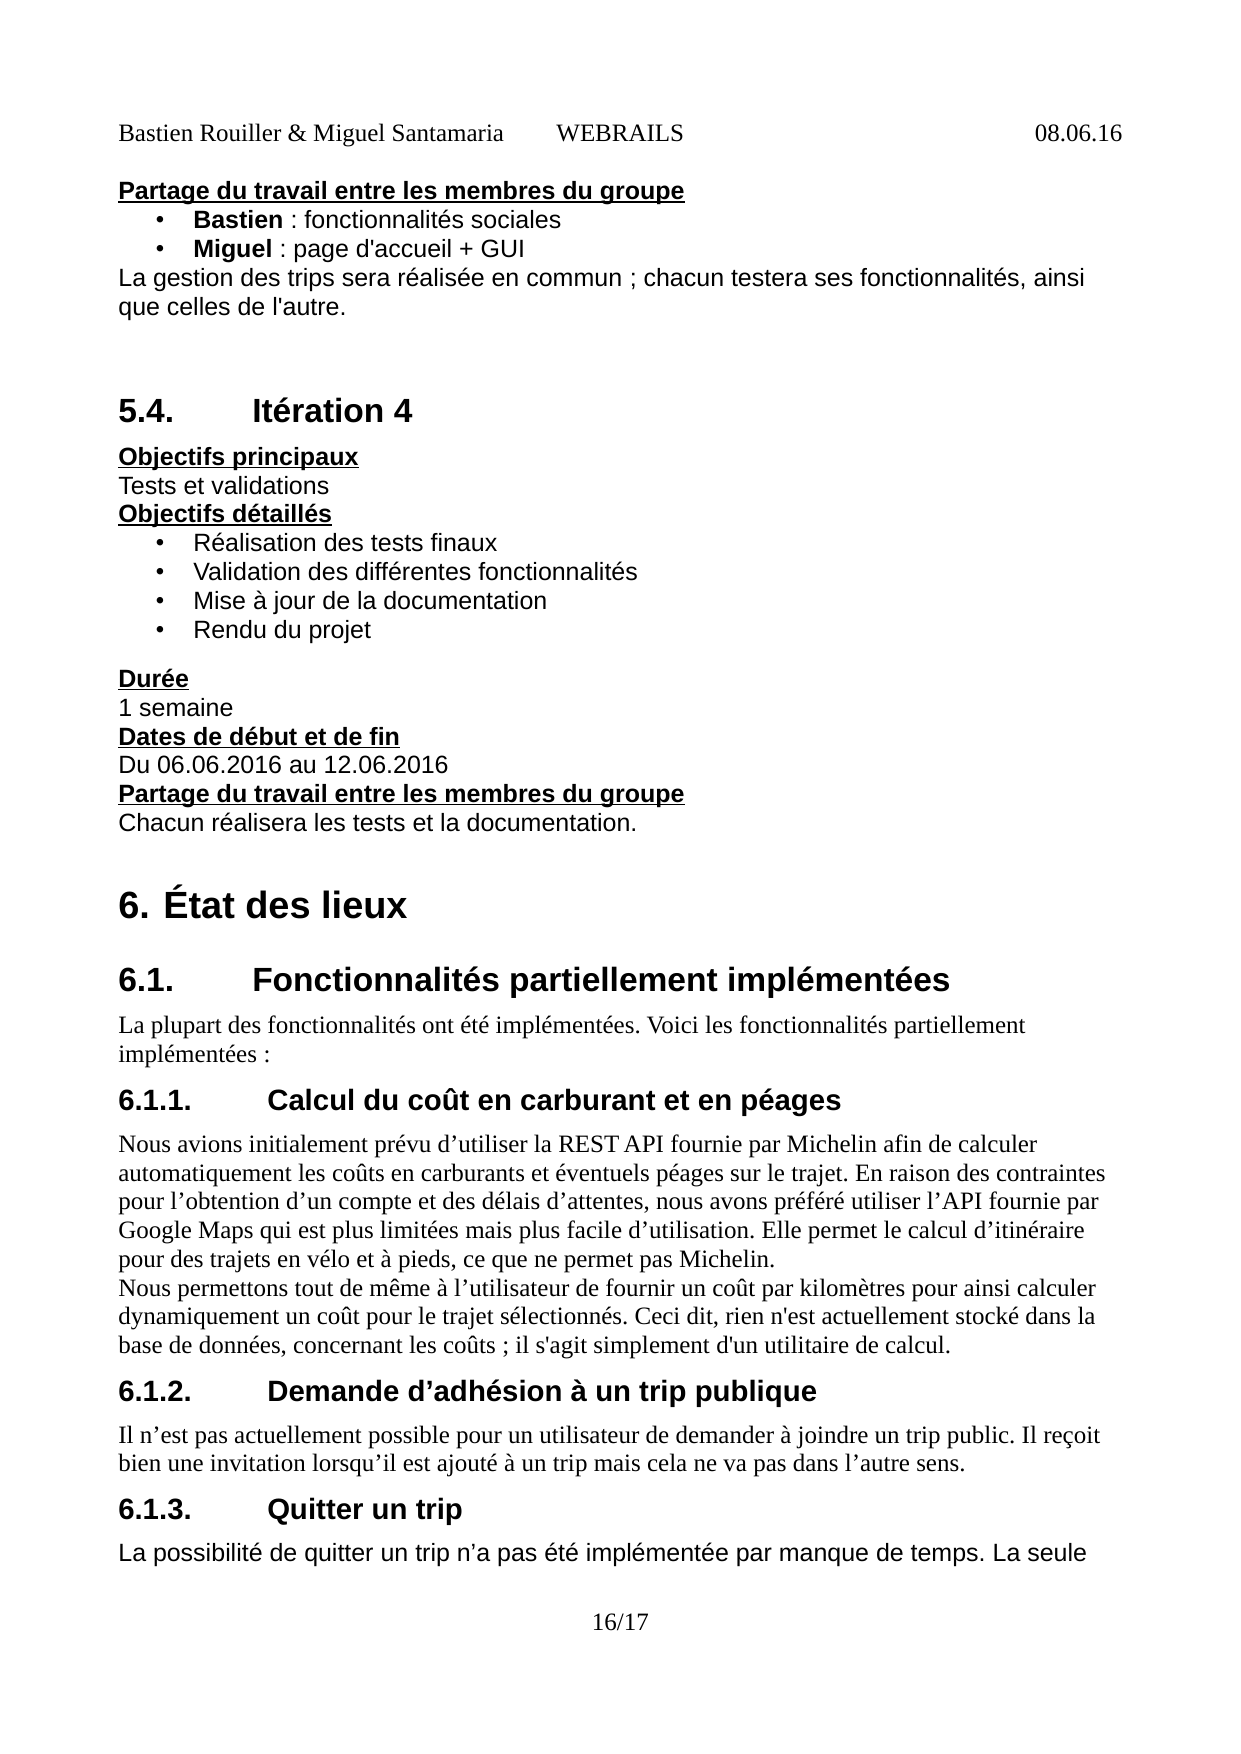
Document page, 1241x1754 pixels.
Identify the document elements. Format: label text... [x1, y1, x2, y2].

subtitle Fonctionnalités partiellement implémentées [118, 959, 1122, 998]
text Objectifs principaux [118, 442, 1122, 471]
list Réalisation des tests finaux [156, 528, 1122, 557]
list Chacun réalisera les tests et la documentation. [118, 808, 1122, 837]
text Du 06.06.2016 au 12.06.2016 [118, 750, 1122, 779]
text Nous permettons tout de même à l’utilisateur de fournir un coût par kilomètres pour ainsi calculer dynamiquement un coût pour le trajet sélectionnés. Ceci dit, rien n'est actuellement stocké dans la base de données, concernant les coûts ; il s'agit simplement d'un utilitaire de calcul. [118, 1273, 1122, 1359]
text Partage du travail entre les membres du groupe [118, 779, 1122, 808]
text Nous avions initialement prévu d’utiliser la REST API fournie par Michelin afin de calculer automatiquement les coûts en carburants et éventuels péages sur le trajet. En raison des contraintes pour l’obtention d’un compte et des délais d’attentes, nous avons préféré utiliser l’API fournie par Google Maps qui est plus limitées mais plus facile d’utilisation. Elle permet le calcul d’itinéraire pour des trajets en vélo et à pieds, ce que ne permet pas Michelin. [118, 1129, 1122, 1273]
subtitle Quitter un trip [118, 1492, 1122, 1526]
list Validation des différentes fonctionnalités [156, 557, 1122, 586]
list Miguel : page d'accueil + GUI [156, 234, 1122, 263]
text La possibilité de quitter un trip n’a pas été implémentée par manque de temps. La seule [118, 1538, 1122, 1567]
list Rendu du projet [156, 615, 1122, 643]
text Objectifs détaillés [118, 499, 1122, 528]
text Tests et validations [118, 471, 1122, 499]
text 1 semaine [118, 693, 1122, 722]
list Bastien : fonctionnalités sociales [156, 205, 1122, 234]
text Il n’est pas actuellement possible pour un utilisateur de demander à joindre un trip public. Il reçoit bien une invitation lorsqu’il est ajouté à un trip mais cela ne va pas dans l’autre sens. [118, 1420, 1122, 1477]
list La gestion des trips sera réalisée en commun ; chacun testera ses fonctionnalités, ainsi que celles de l'autre. [118, 263, 1122, 320]
subtitle Itération 4 [118, 391, 1122, 429]
text La plupart des fonctionnalités ont été implémentées. Voici les fonctionnalités partiellement implémentées : [118, 1011, 1122, 1068]
subtitle Demande d’adhésion à un trip publique [118, 1373, 1122, 1407]
subtitle État des lieux [118, 882, 1122, 926]
list Mise à jour de la documentation [156, 586, 1122, 615]
subtitle Calcul du coût en carburant et en péages [118, 1083, 1122, 1116]
text Partage du travail entre les membres du groupe [118, 176, 1122, 205]
text Dates de début et de fin [118, 722, 1122, 750]
text Durée [118, 664, 1122, 693]
